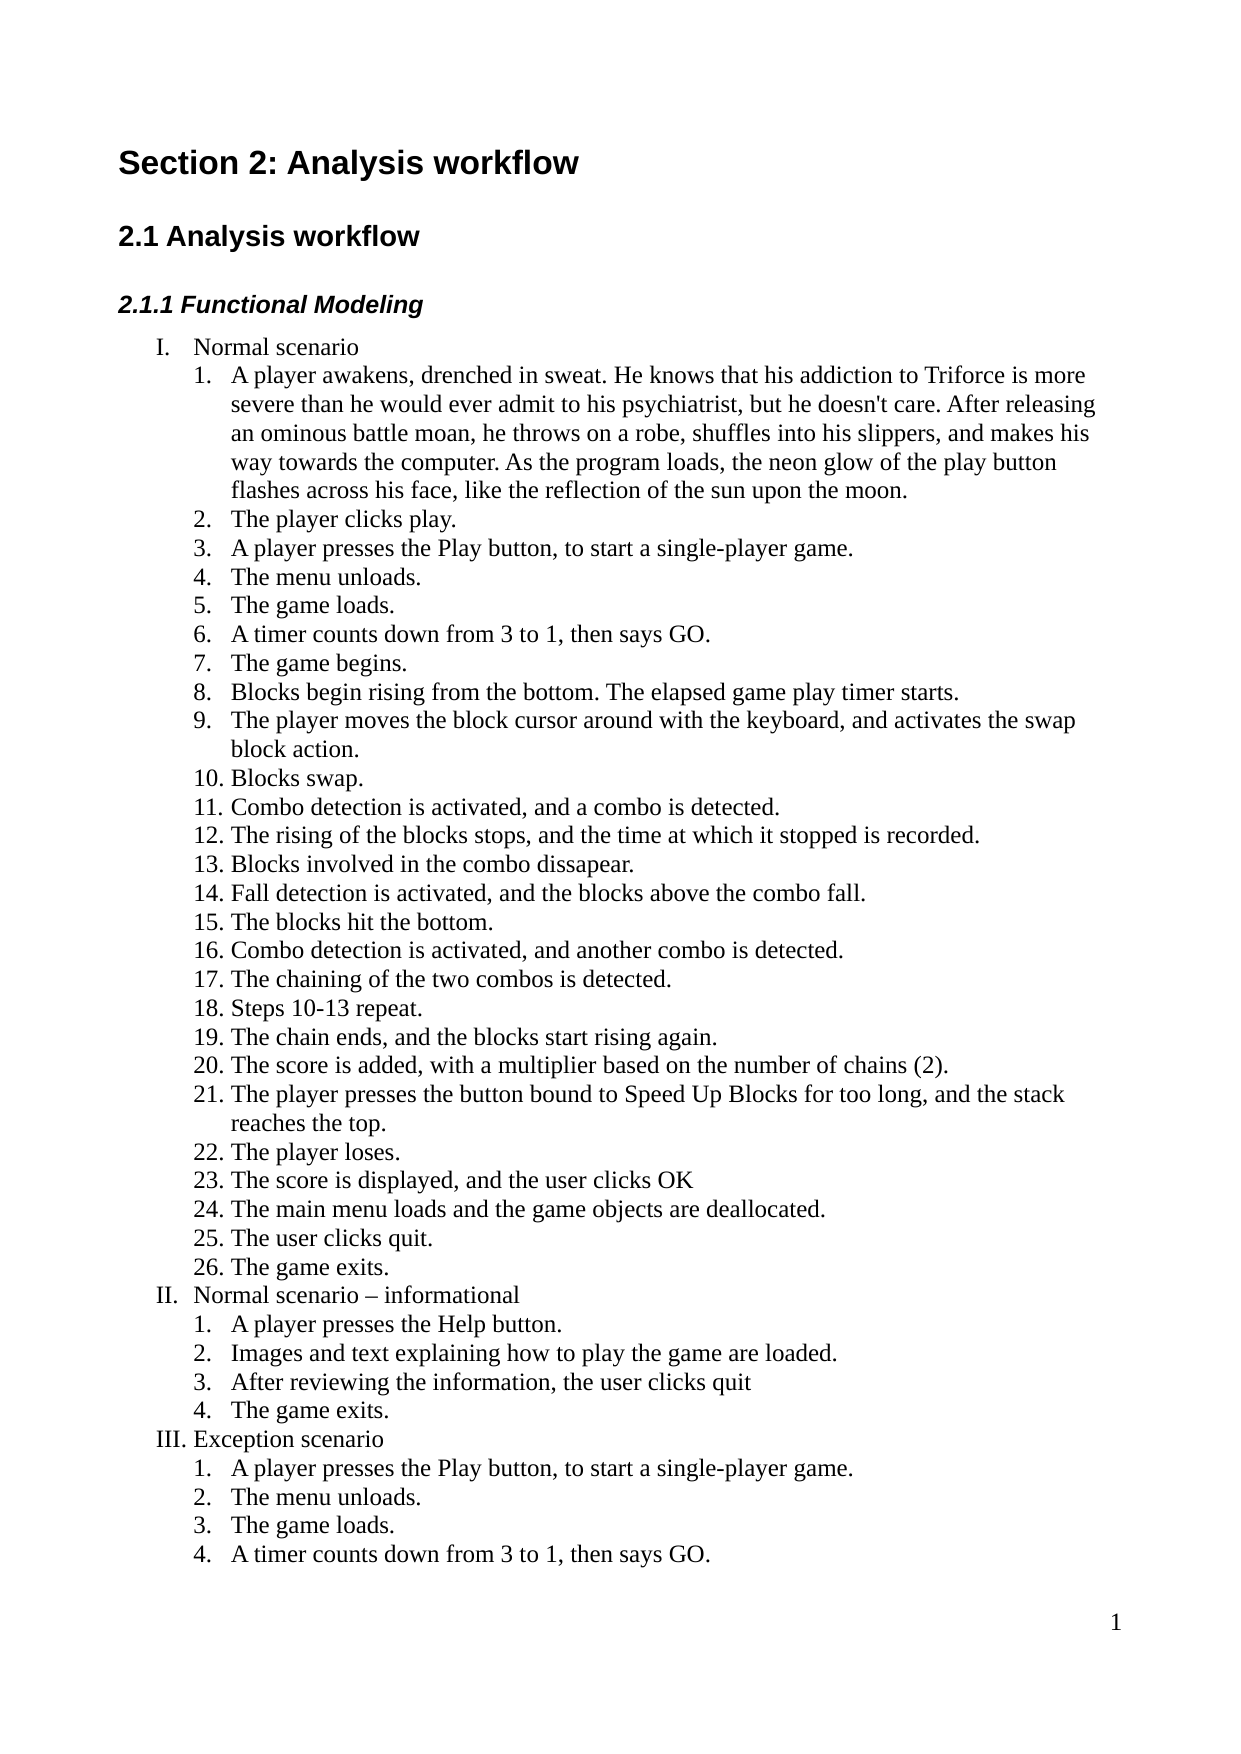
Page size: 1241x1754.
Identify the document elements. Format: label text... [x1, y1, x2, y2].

list The rising of the blocks stops, and the time at which it stopped is recorded. [193, 820, 1122, 849]
list Combo detection is activated, and a combo is detected. [193, 792, 1122, 820]
list The game loads. [193, 590, 1122, 619]
list Blocks involved in the combo dissapear. [193, 849, 1122, 878]
list Blocks swap. [193, 763, 1122, 792]
list The game begins. [193, 648, 1122, 677]
list The blocks hit the bottom. [193, 907, 1122, 935]
list Exception scenario [156, 1424, 1122, 1453]
list The game exits. [193, 1395, 1122, 1424]
list Steps 10-13 repeat. [193, 993, 1122, 1022]
list The main menu loads and the game objects are deallocated. [193, 1194, 1122, 1223]
list The chain ends, and the blocks start rising again. [193, 1022, 1122, 1050]
list The menu unloads. [193, 562, 1122, 590]
list A timer counts down from 3 to 1, then says GO. [193, 1539, 1122, 1568]
list A timer counts down from 3 to 1, then says GO. [193, 619, 1122, 648]
list The chaining of the two combos is detected. [193, 964, 1122, 993]
list The user clicks quit. [193, 1223, 1122, 1252]
list Blocks begin rising from the bottom. The elapsed game play timer starts. [193, 677, 1122, 705]
subtitle Section 2: Analysis workflow [118, 143, 1122, 182]
subtitle 2.1 Analysis workflow [118, 219, 1122, 253]
list The player loses. [193, 1137, 1122, 1165]
list A player presses the Help button. [193, 1309, 1122, 1338]
list Images and text explaining how to play the game are loaded. [193, 1338, 1122, 1367]
list Combo detection is activated, and another combo is detected. [193, 935, 1122, 964]
list A player presses the Play button, to start a single-player game. [193, 1453, 1122, 1482]
list The score is displayed, and the user clicks OK [193, 1165, 1122, 1194]
list A player presses the Play button, to start a single-player game. [193, 533, 1122, 562]
list Fall detection is activated, and the blocks above the combo fall. [193, 878, 1122, 907]
list The game loads. [193, 1510, 1122, 1539]
list Normal scenario – informational [156, 1280, 1122, 1309]
list The score is added, with a multiplier based on the number of chains (2). [193, 1050, 1122, 1079]
list After reviewing the information, the user clicks quit [193, 1367, 1122, 1395]
subtitle 2.1.1 Functional Modeling [118, 290, 1122, 319]
list The player clicks play. [193, 504, 1122, 533]
list The menu unloads. [193, 1482, 1122, 1510]
list The player presses the button bound to Speed Up Blocks for too long, and the stack reaches the top. [193, 1079, 1122, 1137]
list The player moves the block cursor around with the keyboard, and activates the swap block action. [193, 705, 1122, 763]
list Normal scenario [156, 332, 1122, 360]
list The game exits. [193, 1252, 1122, 1280]
list A player awakens, drenched in sweat. He knows that his addiction to Triforce is more severe than he would ever admit to his psychiatrist, but he doesn't care. After releasing an ominous battle moan, he throws on a robe, shuffles into his slippers, and makes his way towards the computer. As the program loads, the neon glow of the play button flashes across his face, like the reflection of the sun upon the moon. [193, 360, 1122, 504]
